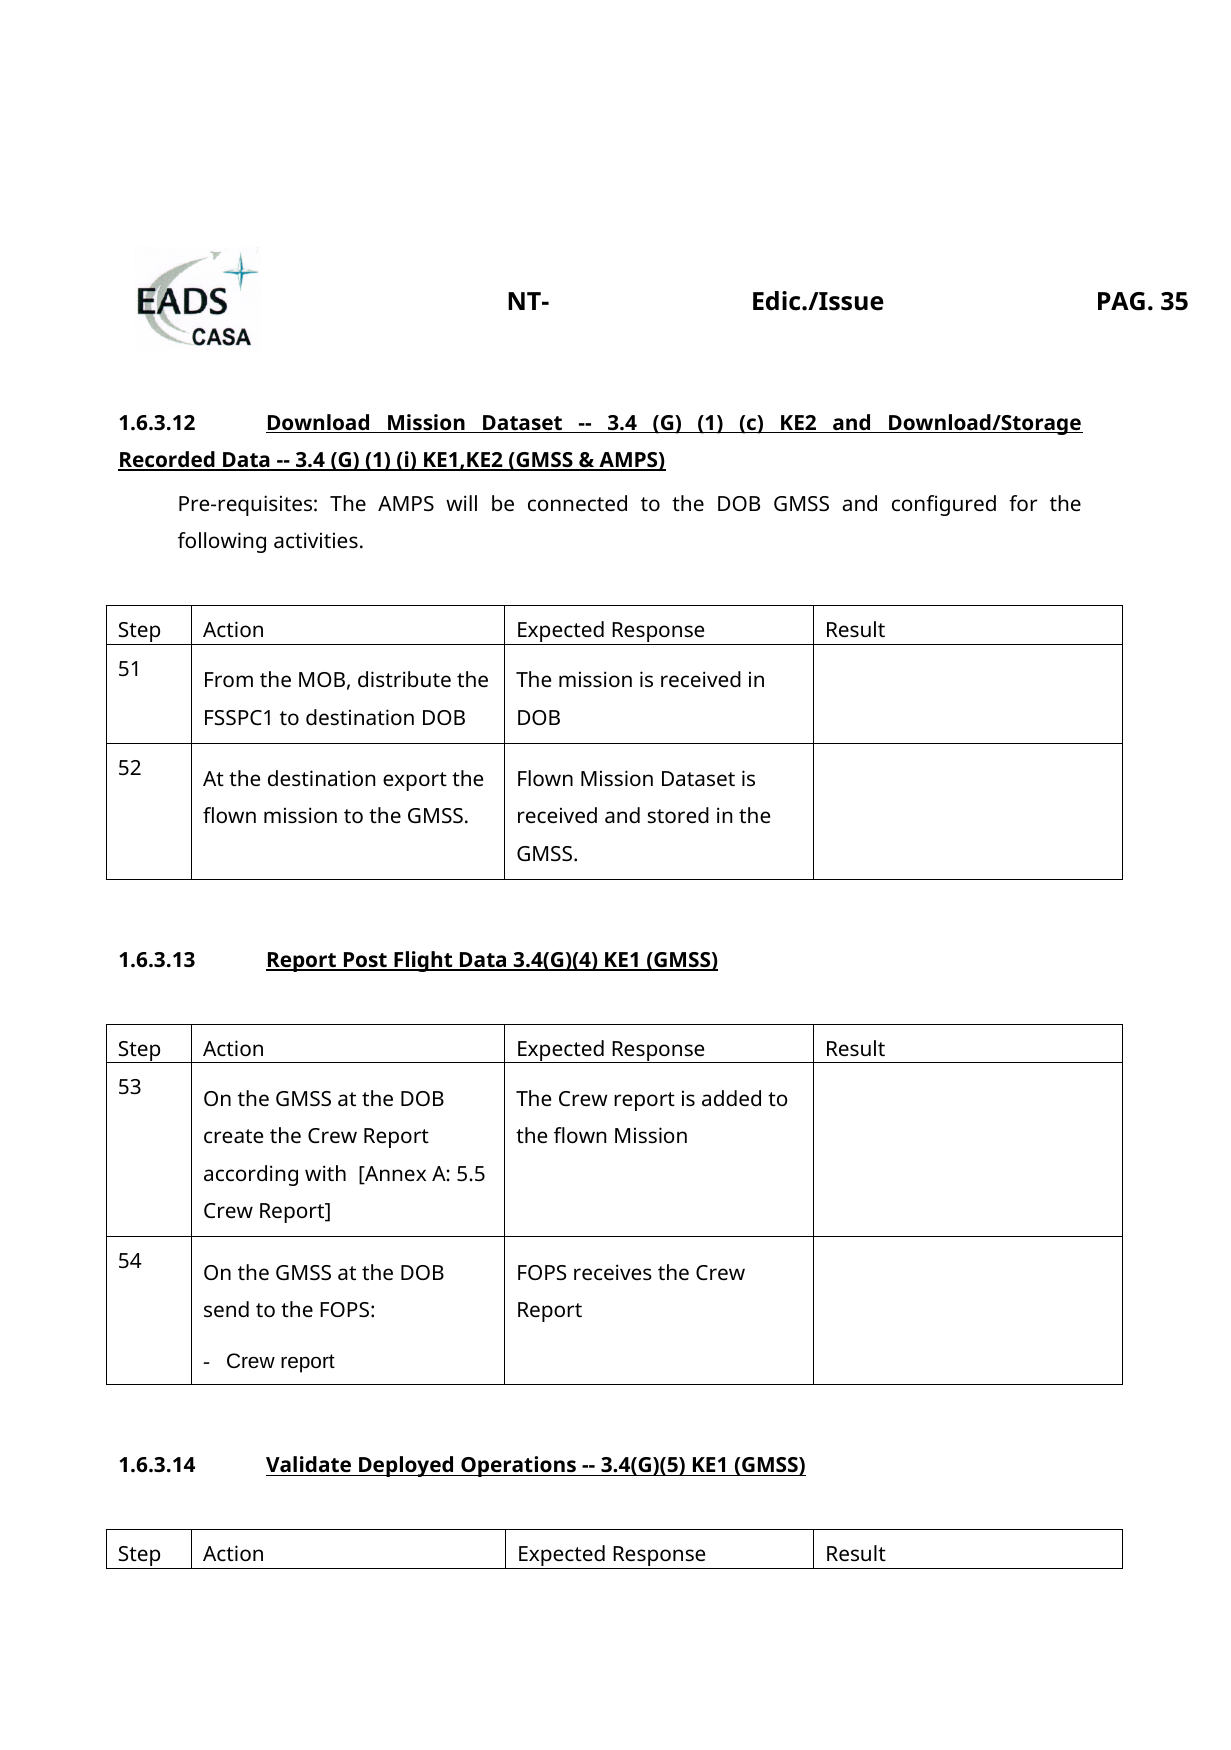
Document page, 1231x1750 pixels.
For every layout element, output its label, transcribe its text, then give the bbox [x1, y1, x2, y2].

table_header Step [107, 606, 191, 643]
table_cell FOPS receives the Crew Report [505, 1237, 813, 1384]
table_header Result [814, 1025, 1122, 1062]
picture [134, 247, 261, 350]
table_cell From the MOB, distribute the FSSPC1 to destination DOB [192, 645, 504, 742]
subtitle Validate Deployed Operations -- 3.4(G)(5) KE1 (GMSS) [118, 1441, 1083, 1479]
text Pre-requisites: The AMPS will be connected to the DOB GMSS and configured for the following activities. [177, 480, 1083, 555]
subtitle Report Post Flight Data 3.4(G)(4) KE1 (GMSS) [118, 936, 1083, 974]
table_cell The Crew report is added to the flown Mission [505, 1063, 813, 1236]
table_cell [814, 744, 1122, 879]
table_cell 51 [107, 645, 191, 742]
table_cell 53 [107, 1063, 191, 1236]
table_cell On the GMSS at the DOB send to the FOPS: Crew report [192, 1237, 504, 1384]
table_header Step [107, 1025, 191, 1062]
table_header Action [192, 1530, 505, 1567]
table_header Result [814, 606, 1122, 643]
table_header Expected Response [505, 1025, 813, 1062]
table_header Action [192, 606, 504, 643]
table_cell On the GMSS at the DOB create the Crew Report according with [Annex A: 5.5 Crew Report] [192, 1063, 504, 1236]
subtitle Download Mission Dataset -- 3.4 (G) (1) (c) KE2 and Download/Storage Recorded Data -- 3.4 (G) (1) (i) KE1,KE2 (GMSS & AMPS) [118, 399, 1083, 474]
table_cell 52 [107, 744, 191, 879]
table_cell Flown Mission Dataset is received and stored in the GMSS. [505, 744, 813, 879]
table_header Expected Response [506, 1530, 813, 1567]
table_cell At the destination export the flown mission to the GMSS. [192, 744, 504, 879]
table_header Step [107, 1530, 191, 1567]
table_cell [814, 1063, 1122, 1236]
table_cell [814, 1237, 1122, 1384]
table_cell 54 [107, 1237, 191, 1384]
table_cell The mission is received in DOB [505, 645, 813, 742]
table_cell [814, 645, 1122, 742]
table_header Action [192, 1025, 504, 1062]
table_header Result [814, 1530, 1122, 1567]
table_header Expected Response [505, 606, 813, 643]
